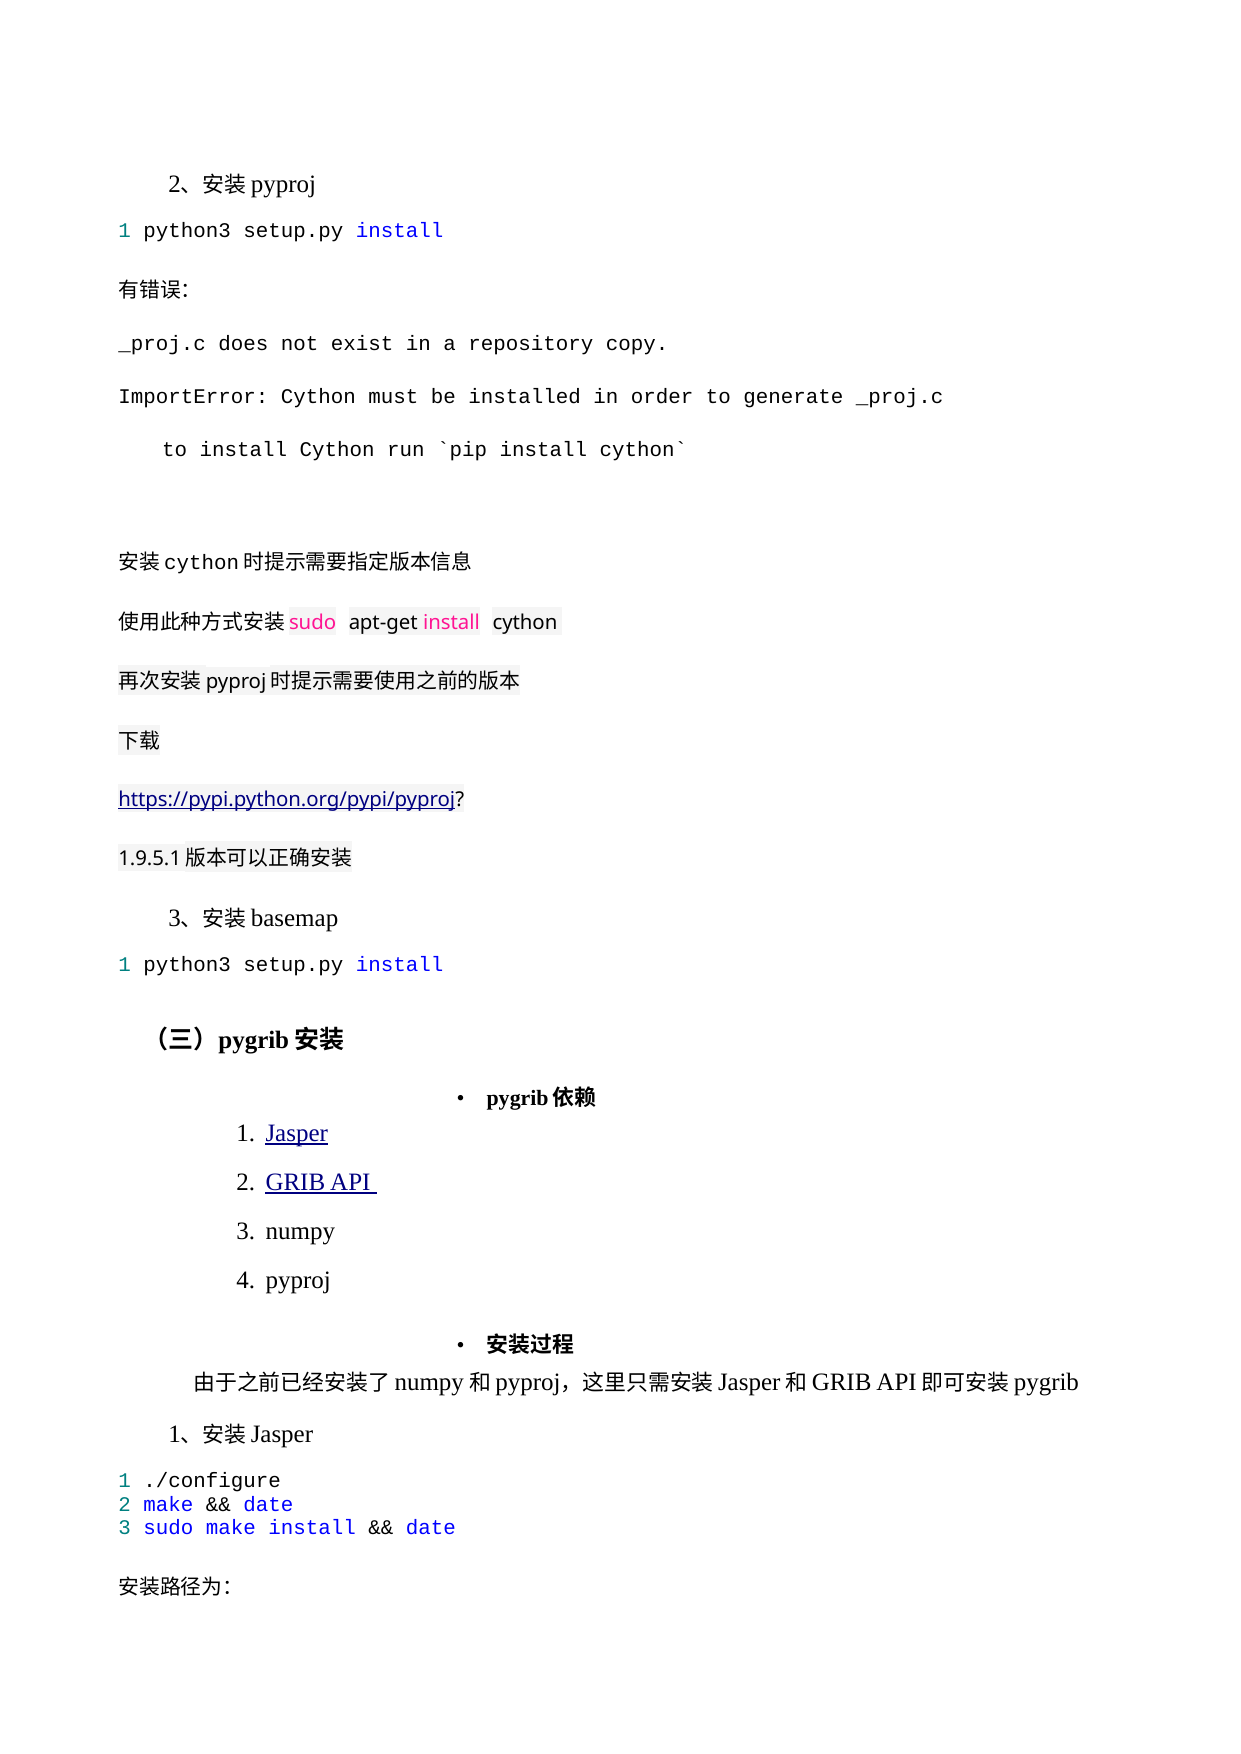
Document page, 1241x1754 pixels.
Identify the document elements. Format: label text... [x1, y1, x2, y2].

text 安装cython时提示需要指定版本信息 [118, 545, 1122, 575]
text _proj.c does not exist in a repository copy. [118, 332, 1122, 356]
text to install Cython run `pip install cython` [118, 439, 1122, 462]
text 2 make && date [118, 1494, 1122, 1517]
text 3、安装basemap [118, 901, 1122, 933]
text 使用此种方式安装sudo apt-get install cython [118, 605, 1122, 635]
list pyproj [236, 1266, 1122, 1294]
text 1.9.5.1版本可以正确安装 [118, 841, 1122, 872]
text 由于之前已经安装了numpy和pyproj，这里只需安装Jasper和GRIB API即可安装pygrib [118, 1365, 1122, 1397]
text 3 sudo make install && date [118, 1517, 1122, 1541]
text 1 python3 setup.py install [118, 220, 1122, 243]
list GRIB API [236, 1167, 1122, 1196]
text 1、安装Jasper [118, 1417, 1122, 1449]
subtitle 安装过程 [457, 1327, 1122, 1359]
text 安装路径为： [118, 1570, 1122, 1601]
text https://pypi.python.org/pypi/pyproj? [118, 784, 1122, 812]
text 再次安装pyproj时提示需要使用之前的版本 [118, 665, 1122, 695]
list numpy [236, 1216, 1122, 1245]
subtitle （三）pygrib安装 [118, 1019, 1122, 1055]
subtitle pygrib依赖 [457, 1080, 1122, 1112]
text 2、安装pyproj [118, 167, 1122, 199]
list Jasper [236, 1118, 1122, 1147]
text 1 ./configure [118, 1470, 1122, 1494]
text 1 python3 setup.py install [118, 953, 1122, 977]
text 有错误： [118, 273, 1122, 303]
text 下载 [118, 724, 1122, 755]
text ImportError: Cython must be installed in order to generate _proj.c [118, 386, 1122, 409]
